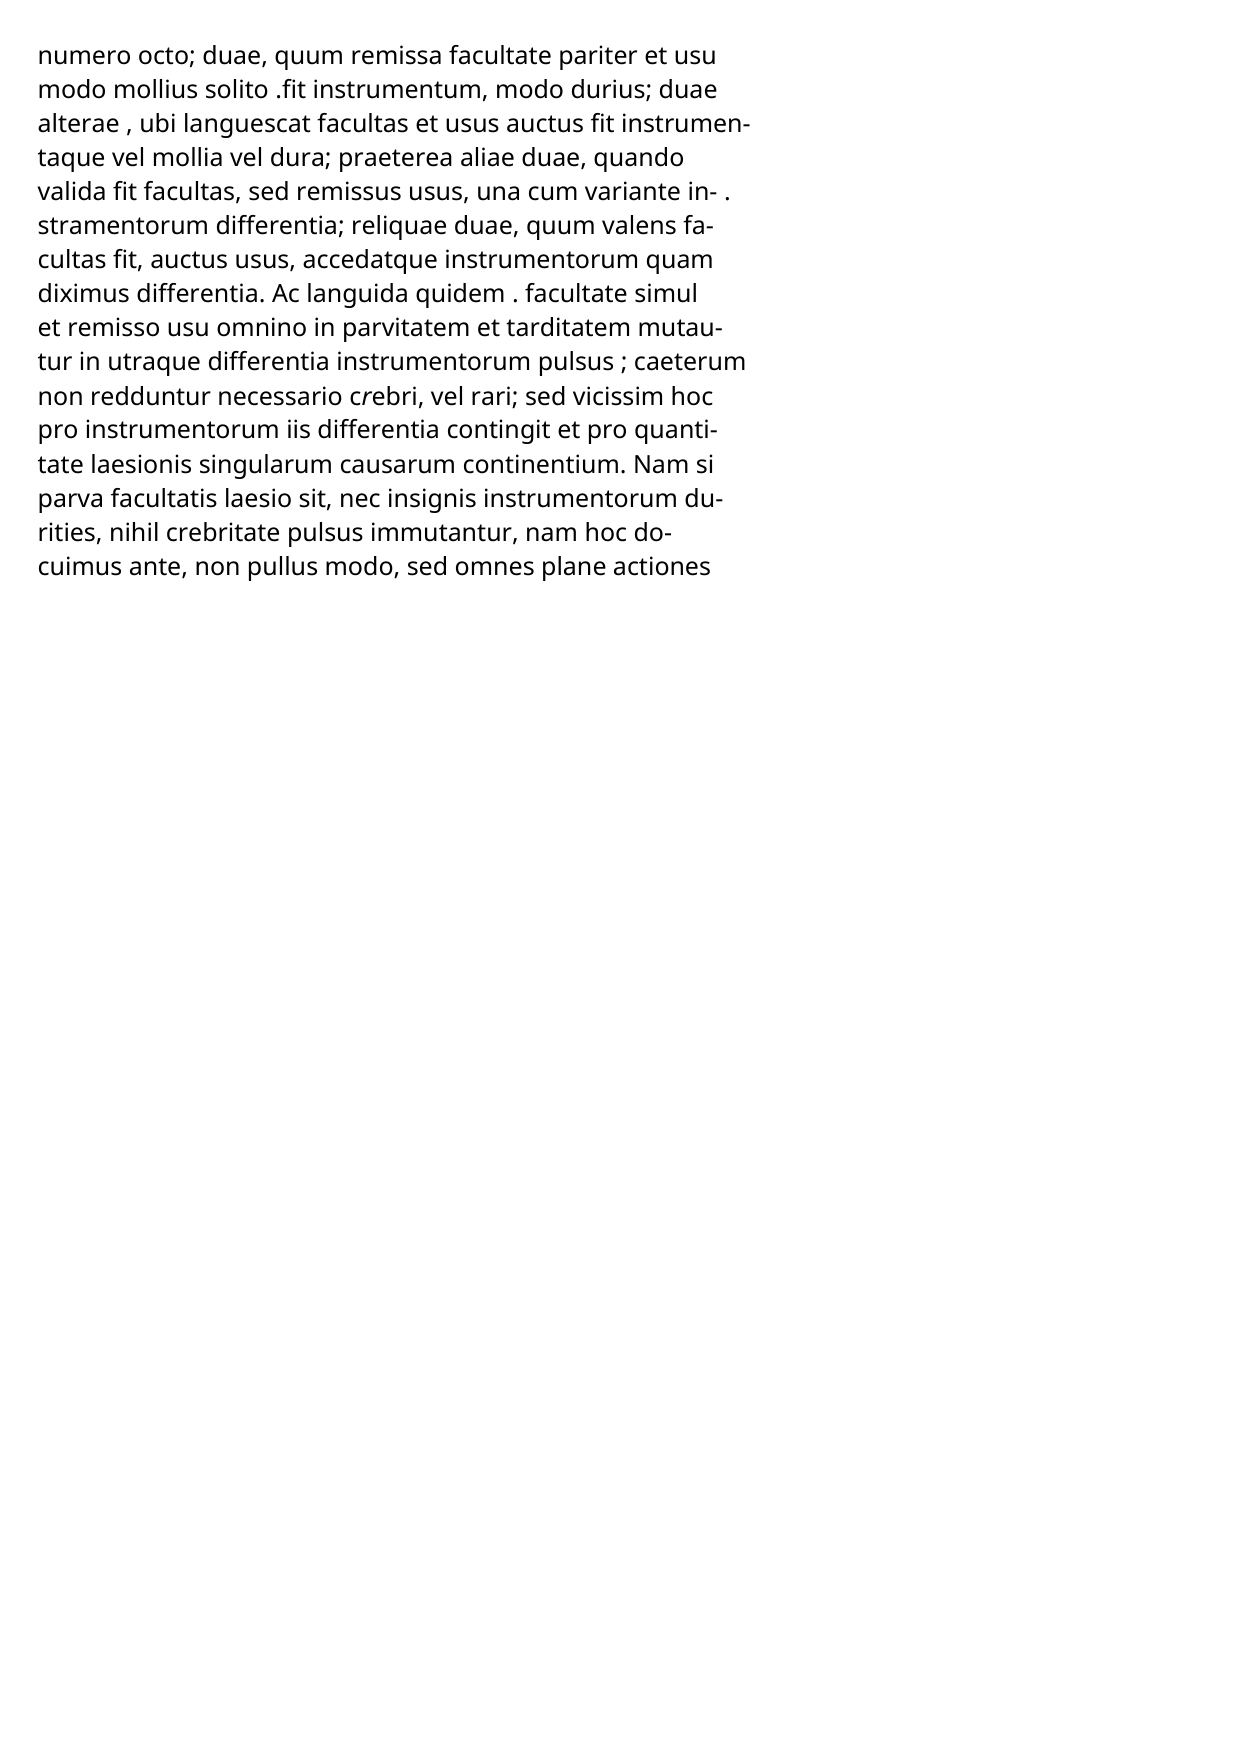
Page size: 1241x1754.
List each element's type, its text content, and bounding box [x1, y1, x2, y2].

text numero octo; duae, quum remissa facultate pariter et usu modo mollius solito .fit instrumentum, modo durius; duae alterae , ubi languescat facultas et usus auctus fit instrumen- taque vel mollia vel dura; praeterea aliae duae, quando valida fit facultas, sed remissus usus, una cum variante in- . stramentorum differentia; reliquae duae, quum valens fa- cultas fit, auctus usus, accedatque instrumentorum quam diximus differentia. Ac languida quidem . facultate simul et remisso usu omnino in parvitatem et tarditatem mutau- tur in utraque differentia instrumentorum pulsus ; caeterum non redduntur necessario crebri, vel rari; sed vicissim hoc pro instrumentorum iis differentia contingit et pro quanti- tate laesionis singularum causarum continentium. Nam si parva facultatis laesio sit, nec insignis instrumentorum du- rities, nihil crebritate pulsus immutantur, nam hoc do- cuimus ante, non pullus modo, sed omnes plane actiones [37, 37, 1203, 582]
